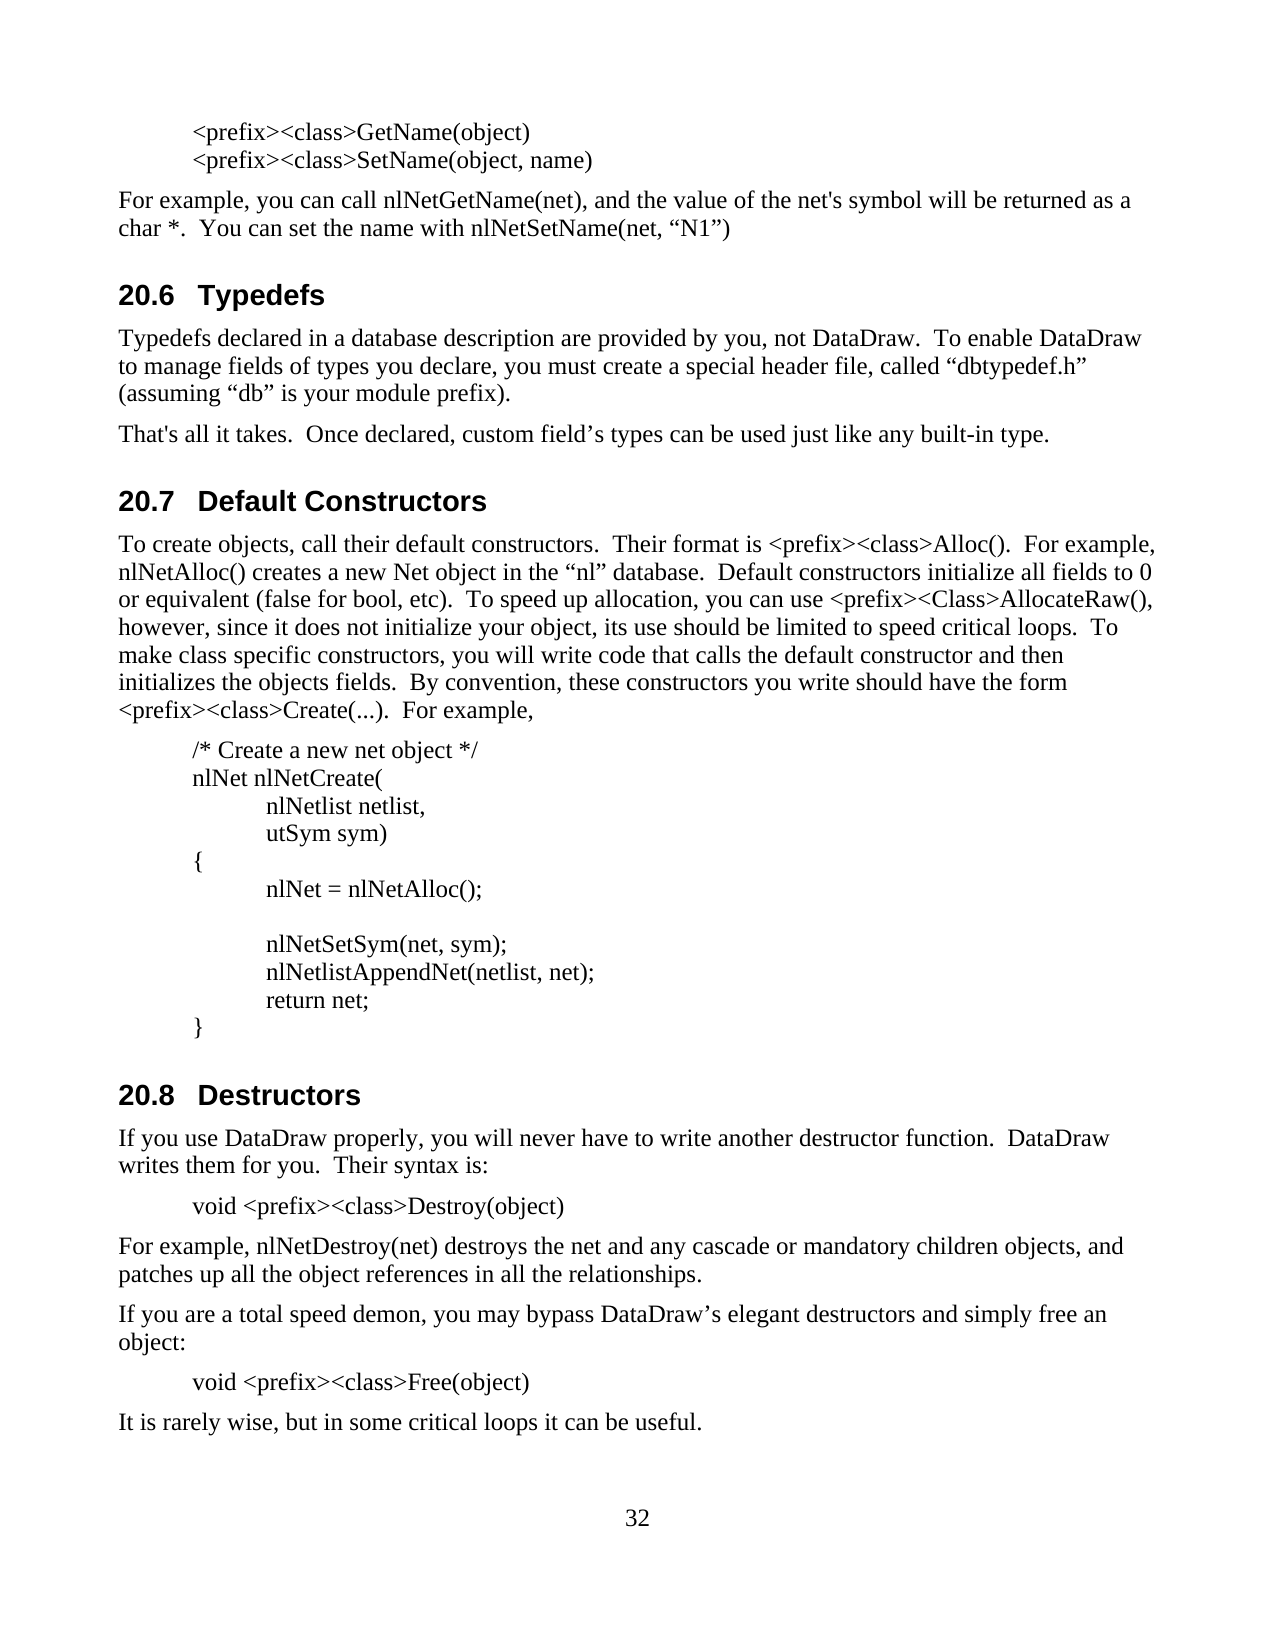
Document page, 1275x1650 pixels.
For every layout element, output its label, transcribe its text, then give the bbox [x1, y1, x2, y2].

text utSym sym) [118, 819, 1157, 847]
text It is rarely wise, but in some critical loops it can be useful. [118, 1408, 1157, 1436]
text nlNetlistAppendNet(netlist, net); [118, 958, 1157, 986]
text nlNetSetSym(net, sym); [118, 930, 1157, 958]
text return net; [118, 986, 1157, 1013]
text <prefix><class>SetName(object, name) [118, 146, 1157, 173]
text For example, nlNetDestroy(net) destroys the net and any cascade or mandatory children objects, and patches up all the object references in all the relationships. [118, 1232, 1157, 1287]
text Typedefs declared in a database description are provided by you, not DataDraw. To enable DataDraw to manage fields of types you declare, you must create a special header file, called “dbtypedef.h” (assuming “db” is your module prefix). [118, 324, 1157, 407]
text If you use DataDraw properly, you will never have to write another destructor function. DataDraw writes them for you. Their syntax is: [118, 1124, 1157, 1179]
text <prefix><class>GetName(object) [118, 118, 1157, 146]
text If you are a total speed demon, you may bypass DataDraw’s elegant destructors and simply free an object: [118, 1300, 1157, 1355]
text } [118, 1013, 1157, 1041]
subtitle Default Constructors [118, 485, 1157, 517]
text nlNet nlNetCreate( [118, 764, 1157, 792]
text /* Create a new net object */ [118, 736, 1157, 764]
text { [118, 847, 1157, 875]
subtitle Typedefs [118, 279, 1157, 312]
text nlNetlist netlist, [118, 792, 1157, 819]
text nlNet = nlNetAlloc(); [118, 875, 1157, 903]
subtitle Destructors [118, 1079, 1157, 1111]
text For example, you can call nlNetGetName(net), and the value of the net's symbol will be returned as a char *. You can set the name with nlNetSetName(net, “N1”) [118, 186, 1157, 241]
text void <prefix><class>Destroy(object) [118, 1192, 1157, 1219]
text void <prefix><class>Free(object) [118, 1368, 1157, 1396]
text That's all it takes. Once declared, custom field’s types can be used just like any built-in type. [118, 420, 1157, 447]
text To create objects, call their default constructors. Their format is <prefix><class>Alloc(). For example, nlNetAlloc() creates a new Net object in the “nl” database. Default constructors initialize all fields to 0 or equivalent (false for bool, etc). To speed up allocation, you can use <prefix><Class>AllocateRaw(), however, since it does not initialize your object, its use should be limited to speed critical loops. To make class specific constructors, you will write code that calls the default constructor and then initializes the objects fields. By convention, these constructors you write should have the form <prefix><class>Create(...). For example, [118, 530, 1157, 724]
